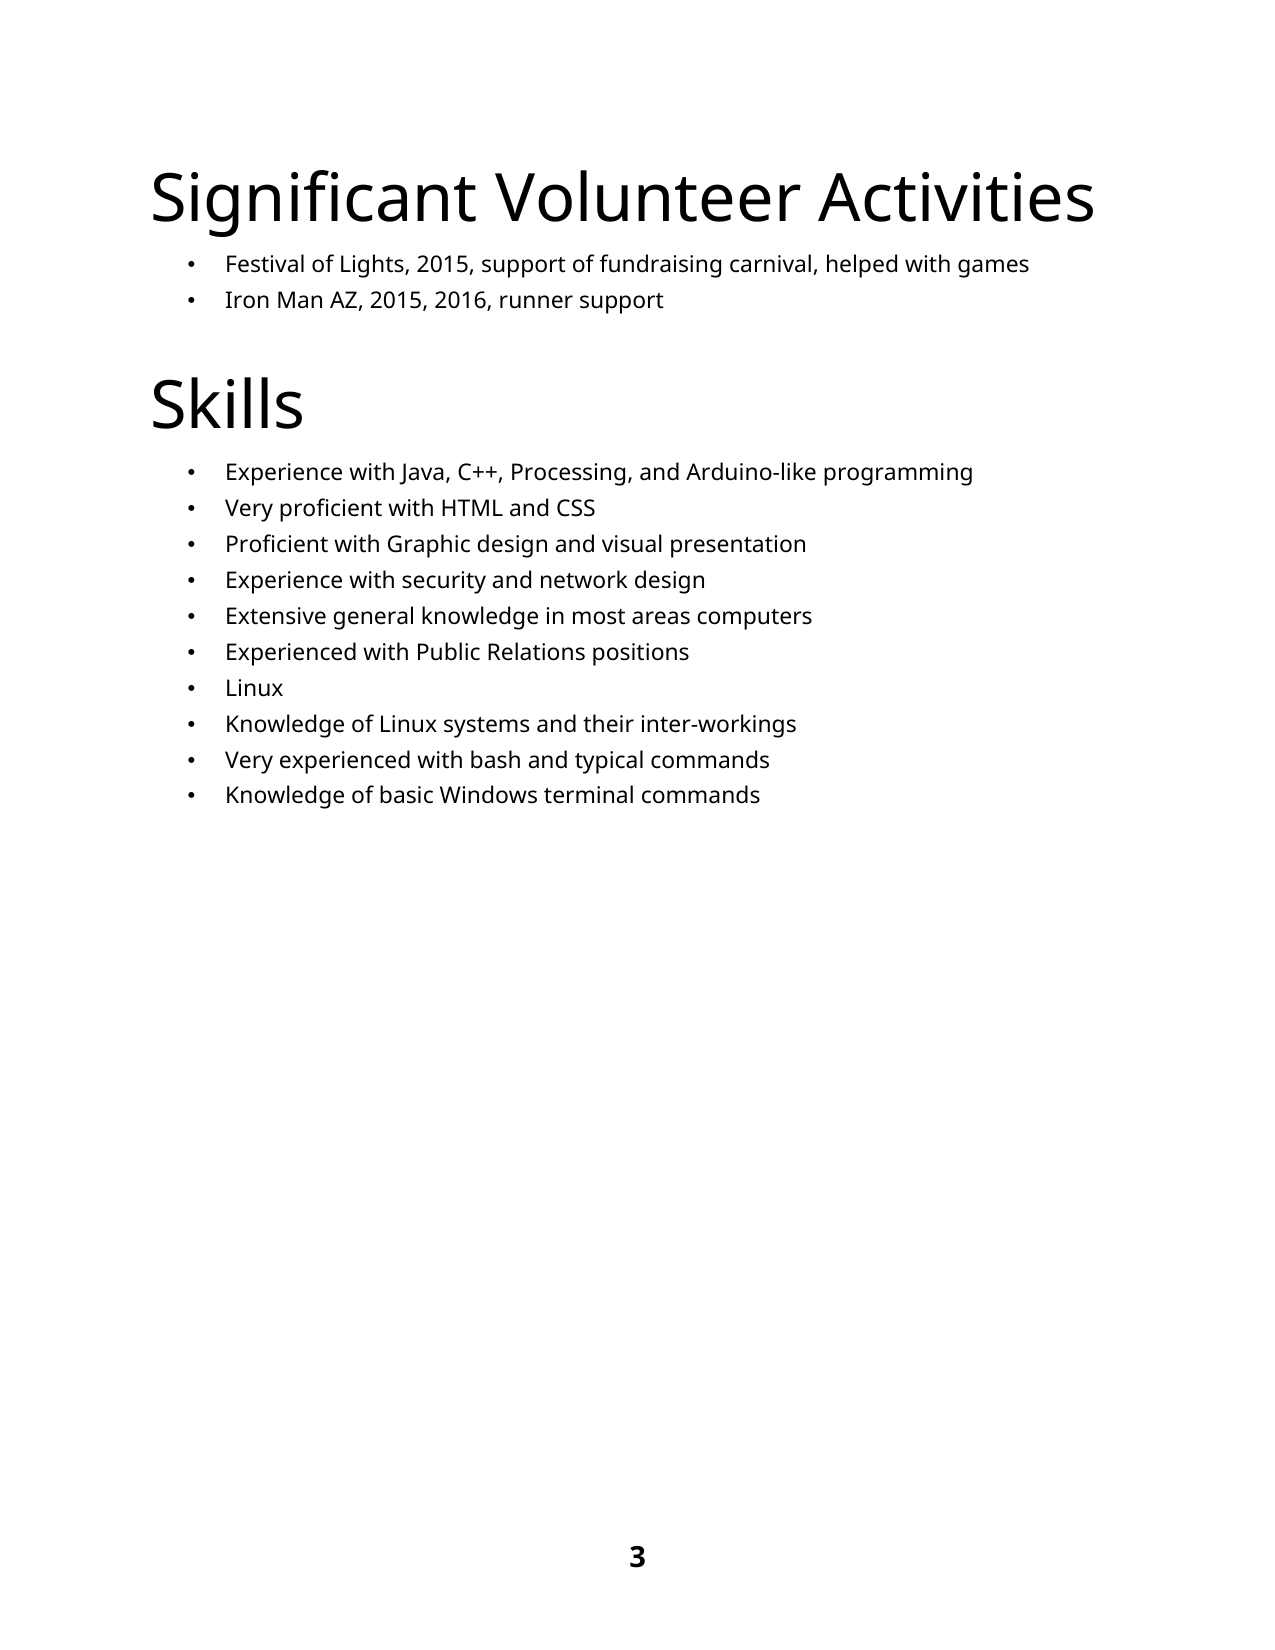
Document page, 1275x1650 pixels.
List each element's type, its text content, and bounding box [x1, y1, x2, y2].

list Iron Man AZ, 2015, 2016, runner support [664, 284, 1125, 316]
list Linux [187, 672, 225, 703]
list Experience with security and network design [706, 564, 1125, 595]
list Very proficient with HTML and CSS [596, 492, 1125, 523]
list Extensive general knowledge in most areas computers [813, 600, 1125, 631]
list Linux [283, 672, 1125, 703]
list Knowledge of Linux systems and their inter-workings [797, 708, 1125, 739]
list Very proficient with HTML and CSS [187, 492, 225, 523]
list Festival of Lights, 2015, support of fundraising carnival, helped with games [1030, 248, 1125, 279]
list Experienced with Public Relations positions [187, 636, 225, 667]
list Very experienced with bash and typical commands [187, 743, 1125, 775]
list Knowledge of basic Windows terminal commands [187, 779, 1125, 811]
list Experienced with Public Relations positions [690, 636, 1125, 667]
list Proficient with Graphic design and visual presentation [187, 528, 225, 559]
list Knowledge of Linux systems and their inter-workings [187, 708, 225, 739]
subtitle Skills [306, 358, 1125, 448]
subtitle Significant Volunteer Activities [1097, 150, 1125, 241]
list Extensive general knowledge in most areas computers [187, 600, 225, 631]
list Experience with Java, C++, Processing, and Arduino-like programming [974, 456, 1125, 487]
list Proficient with Graphic design and visual presentation [807, 528, 1125, 559]
list Experience with security and network design [187, 564, 225, 595]
list Iron Man AZ, 2015, 2016, runner support [187, 284, 225, 316]
